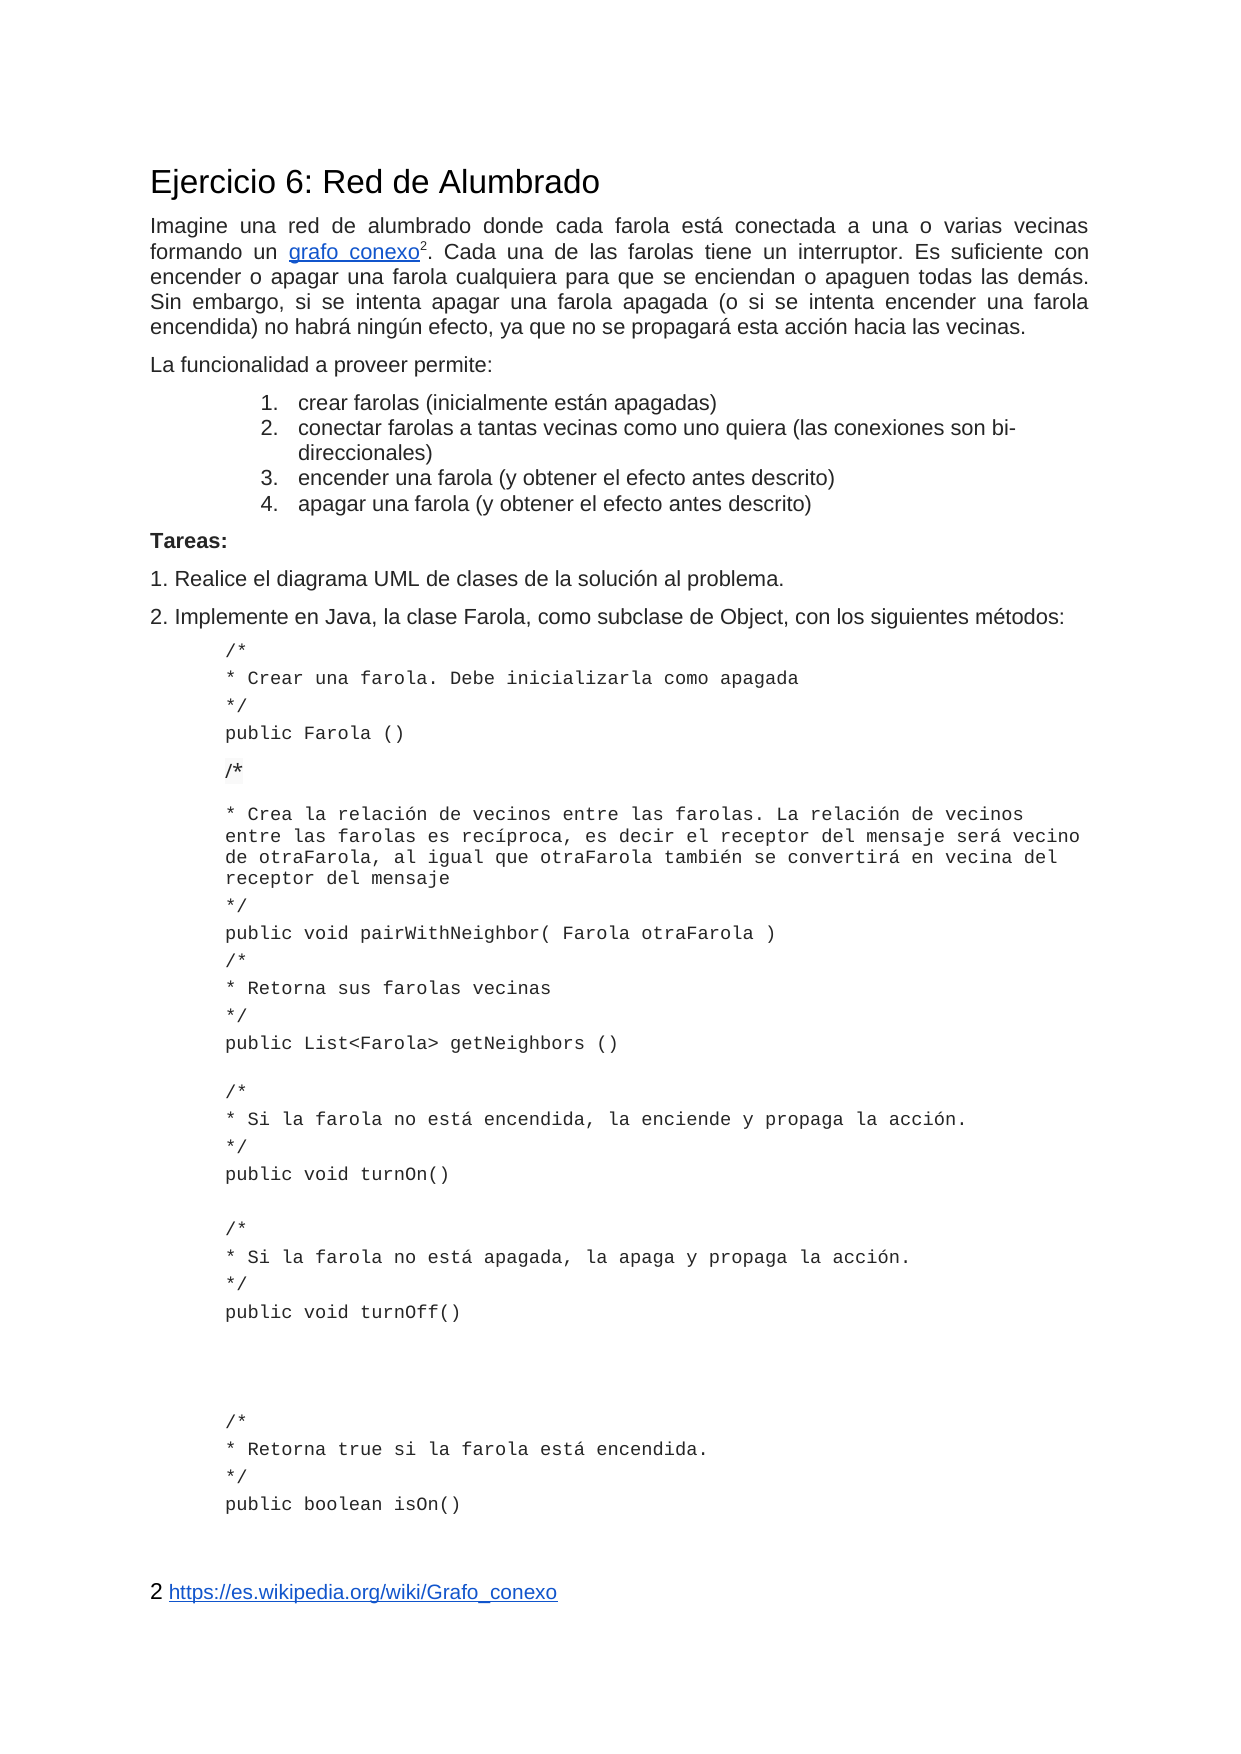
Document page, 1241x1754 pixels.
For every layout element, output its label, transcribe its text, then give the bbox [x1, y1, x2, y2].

text public List<Farola> getNeighbors () [225, 1034, 1090, 1076]
text * Retorna true si la farola está encendida. [225, 1440, 1090, 1461]
text /* [225, 1413, 1090, 1434]
subtitle Ejercicio 6: Red de Alumbrado [150, 162, 1090, 201]
text public boolean isOn() [225, 1495, 1090, 1516]
text */ [225, 1468, 1090, 1489]
text * Si la farola no está encendida, la enciende y propaga la acción. [225, 1110, 1090, 1131]
text */ [225, 1275, 1090, 1296]
text /* [225, 758, 1090, 784]
list encender una farola (y obtener el efecto antes descrito) [260, 465, 1090, 491]
text * Crear una farola. Debe inicializarla como apagada [150, 669, 1090, 690]
text Tareas: [150, 528, 1090, 553]
text * Crea la relación de vecinos entre las farolas. La relación de vecinos entre las farolas es recíproca, es decir el receptor del mensaje será vecino de otraFarola, al igual que otraFarola también se convertirá en vecina del receptor del mensaje [225, 805, 1090, 890]
text public Farola () [225, 724, 1090, 745]
text /* [225, 641, 1090, 663]
text /* [225, 1220, 1090, 1241]
text */ [225, 1138, 1090, 1159]
text https://es.wikipedia.org/wiki/Grafo_conexo [150, 1578, 1090, 1604]
text public void pairWithNeighbor( Farola otraFarola ) [225, 924, 1090, 945]
text La funcionalidad a proveer permite: [150, 352, 1090, 377]
text Imagine una red de alumbrado donde cada farola está conectada a una o varias vecinas formando un grafo conexo. Cada una de las farolas tiene un interruptor. Es suficiente con encender o apagar una farola cualquiera para que se enciendan o apaguen todas las demás. Sin embargo, si se intenta apagar una farola apagada (o si se intenta encender una farola encendida) no habrá ningún efecto, ya que no se propagará esta acción hacia las vecinas. [150, 213, 1090, 339]
text */ [225, 896, 1090, 918]
text /* [225, 1083, 1090, 1104]
text public void turnOff() [225, 1303, 1090, 1324]
text */ [225, 1006, 1090, 1028]
text /* [225, 951, 1090, 973]
text 2. Implemente en Java, la clase Farola, como subclase de Object, con los siguientes métodos: [150, 604, 1090, 629]
text public void turnOn() [225, 1165, 1090, 1186]
list crear farolas (inicialmente están apagadas) [260, 390, 1090, 415]
list conectar farolas a tantas vecinas como uno quiera (las conexiones son bi-direccionales) [260, 415, 1090, 465]
text * Retorna sus farolas vecinas [225, 979, 1090, 1000]
text 1. Realice el diagrama UML de clases de la solución al problema. [150, 566, 1090, 591]
text * Si la farola no está apagada, la apaga y propaga la acción. [225, 1248, 1090, 1269]
text */ [225, 696, 1090, 718]
list apagar una farola (y obtener el efecto antes descrito) [260, 491, 1090, 516]
